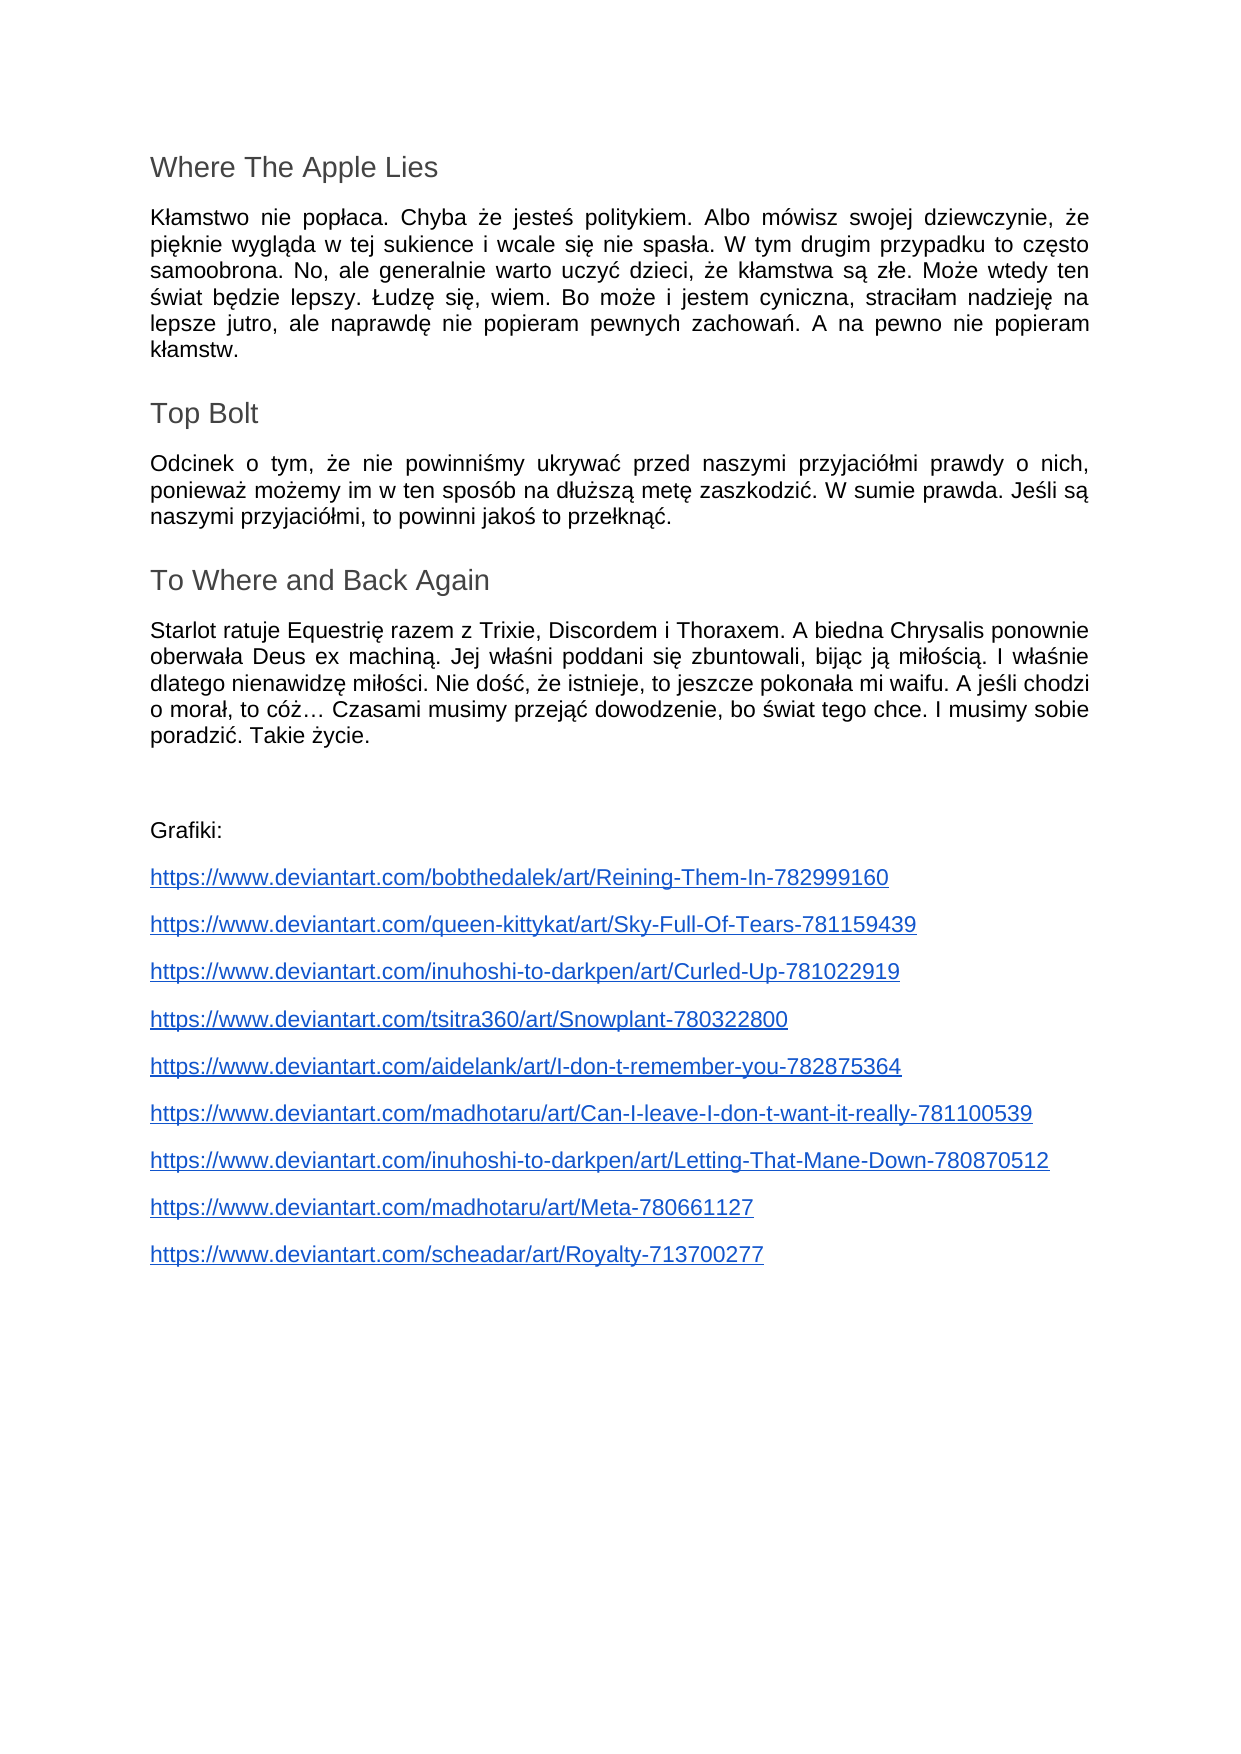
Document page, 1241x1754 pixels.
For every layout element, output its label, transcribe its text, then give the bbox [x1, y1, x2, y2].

subtitle To Where and Back Again [150, 563, 1090, 596]
text https://www.deviantart.com/queen-kittykat/art/Sky-Full-Of-Tears-781159439 [150, 911, 1090, 937]
text https://www.deviantart.com/inuhoshi-to-darkpen/art/Letting-That-Mane-Down-780870512 [150, 1147, 1090, 1173]
text https://www.deviantart.com/aidelank/art/I-don-t-remember-you-782875364 [150, 1053, 1090, 1079]
text https://www.deviantart.com/madhotaru/art/Can-I-leave-I-don-t-want-it-really-781100539 [150, 1100, 1090, 1126]
text https://www.deviantart.com/tsitra360/art/Snowplant-780322800 [150, 1006, 1090, 1032]
text https://www.deviantart.com/scheadar/art/Royalty-713700277 [150, 1241, 1090, 1268]
text https://www.deviantart.com/madhotaru/art/Meta-780661127 [150, 1194, 1090, 1221]
text https://www.deviantart.com/bobthedalek/art/Reining-Them-In-782999160 [150, 864, 1090, 890]
text Kłamstwo nie popłaca. Chyba że jesteś politykiem. Albo mówisz swojej dziewczynie, że pięknie wygląda w tej sukience i wcale się nie spasła. W tym drugim przypadku to często samoobrona. No, ale generalnie warto uczyć dzieci, że kłamstwa są złe. Może wtedy ten świat będzie lepszy. Łudzę się, wiem. Bo może i jestem cyniczna, straciłam nadzieję na lepsze jutro, ale naprawdę nie popieram pewnych zachowań. A na pewno nie popieram kłamstw. [150, 204, 1090, 362]
text https://www.deviantart.com/inuhoshi-to-darkpen/art/Curled-Up-781022919 [150, 958, 1090, 985]
text Grafiki: [150, 817, 1090, 843]
subtitle Where The Apple Lies [150, 150, 1090, 183]
text Starlot ratuje Equestrię razem z Trixie, Discordem i Thoraxem. A biedna Chrysalis ponownie oberwała Deus ex machiną. Jej właśni poddani się zbuntowali, bijąc ją miłością. I właśnie dlatego nienawidzę miłości. Nie dość, że istnieje, to jeszcze pokonała mi waifu. A jeśli chodzi o morał, to cóż… Czasami musimy przejąć dowodzenie, bo świat tego chce. I musimy sobie poradzić. Takie życie. [150, 617, 1090, 749]
text Odcinek o tym, że nie powinniśmy ukrywać przed naszymi przyjaciółmi prawdy o nich, ponieważ możemy im w ten sposób na dłuższą metę zaszkodzić. W sumie prawda. Jeśli są naszymi przyjaciółmi, to powinni jakoś to przełknąć. [150, 450, 1090, 529]
subtitle Top Bolt [150, 396, 1090, 429]
